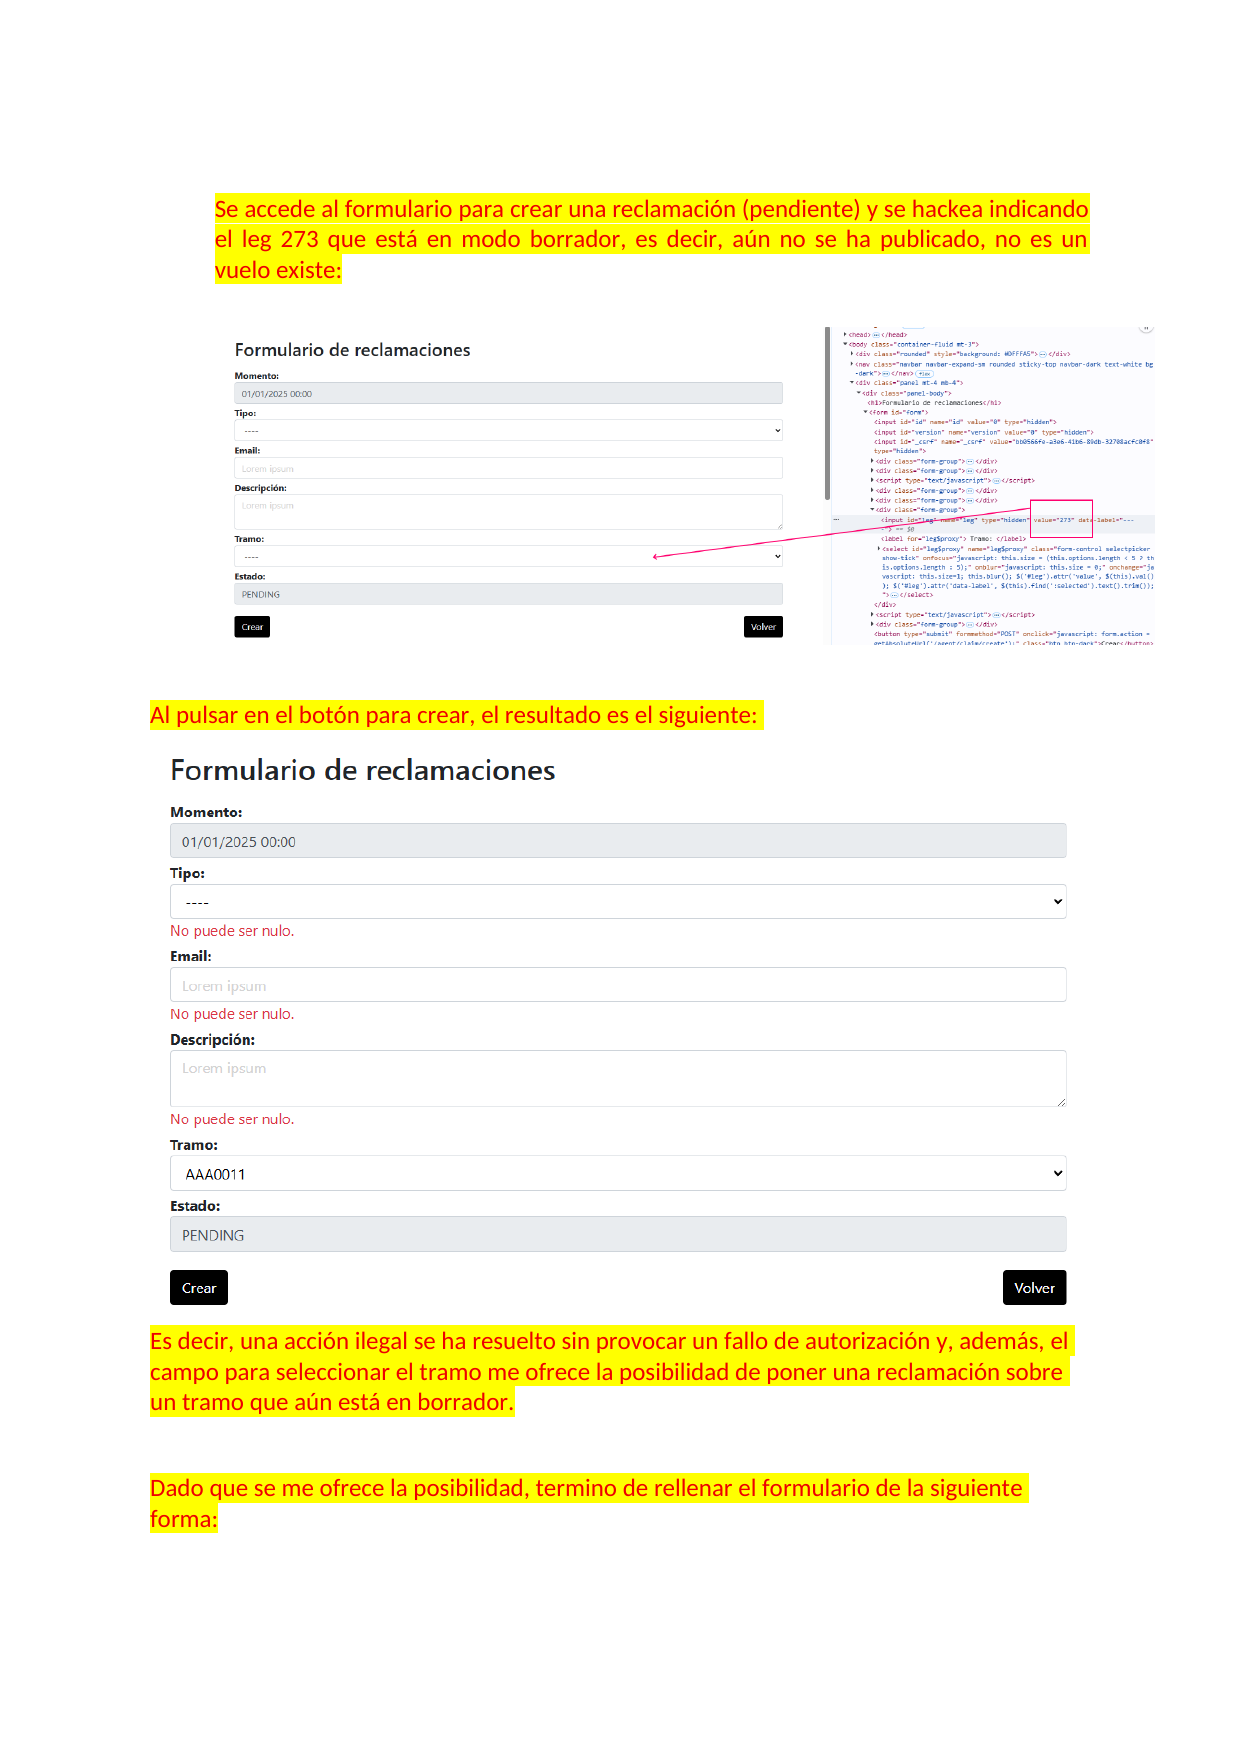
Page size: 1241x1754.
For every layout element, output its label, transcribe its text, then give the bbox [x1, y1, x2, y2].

picture [214, 327, 1155, 645]
picture [150, 742, 1091, 1313]
text Se accede al formulario para crear una reclamación (pendiente) y se hackea indicando el leg 273 que está en modo borrador, es decir, aún no se ha publicado, no es un vuelo existe: [150, 193, 1090, 284]
text Al pulsar en el botón para crear, el resultado es el siguiente: [150, 700, 1090, 730]
text Es decir, una acción ilegal se ha resuelto sin provocar un fallo de autorización y, además, el campo para seleccionar el tramo me ofrece la posibilidad de poner una reclamación sobre un tramo que aún está en borrador. [150, 1325, 1090, 1417]
text Dado que se me ofrece la posibilidad, termino de rellenar el formulario de la siguiente forma: [150, 1472, 1090, 1533]
